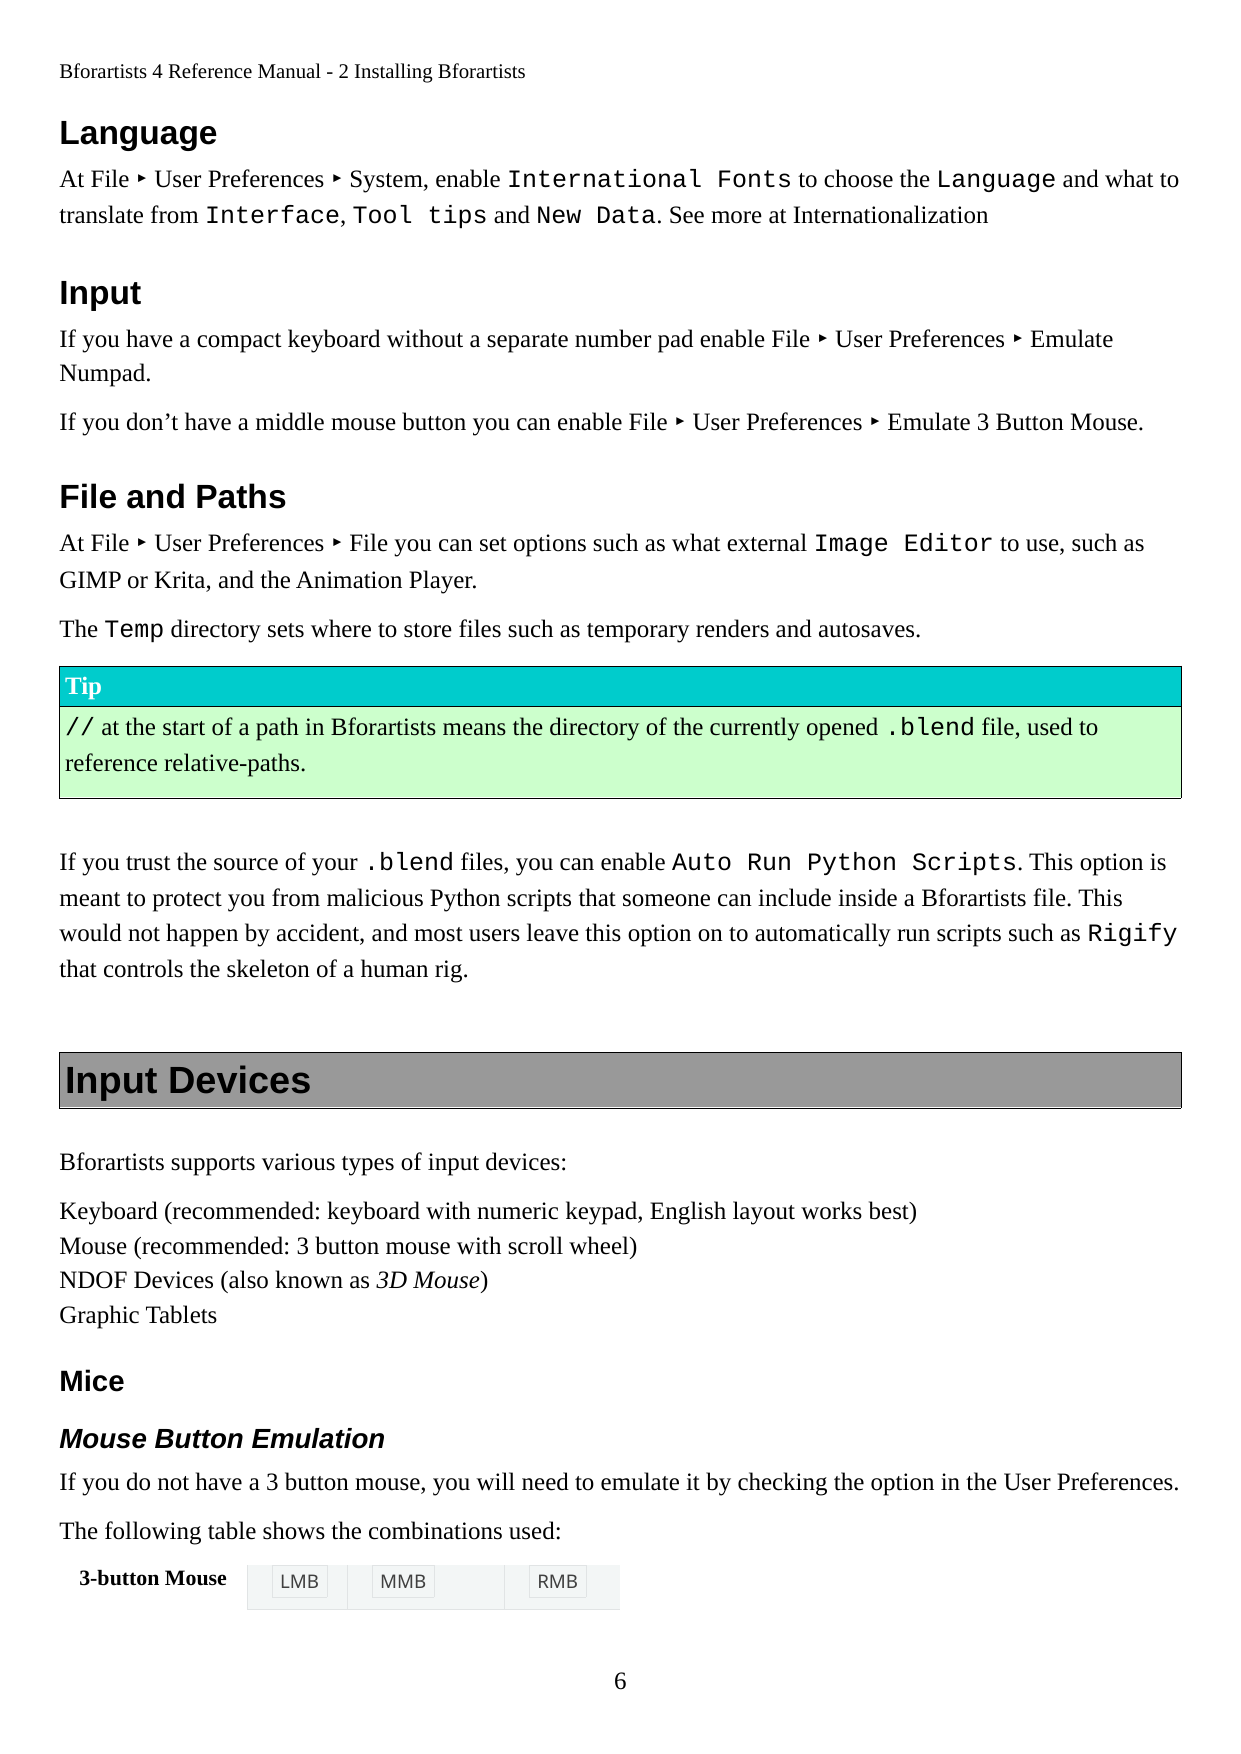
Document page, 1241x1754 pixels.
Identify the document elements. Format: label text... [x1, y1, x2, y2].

text At File ‣ User Preferences ‣ System, enable International Fonts to choose the Language and what to translate from Interface, Tool tips and New Data. See more at Internationalization [59, 164, 1181, 231]
text If you have a compact keyboard without a separate number pad enable File ‣ User Preferences ‣ Emulate Numpad. [59, 324, 1181, 387]
table_header RMB [505, 1565, 620, 1609]
subtitle Input [59, 273, 1181, 311]
subtitle Mice [59, 1363, 1181, 1397]
text If you don’t have a middle mouse button you can enable File ‣ User Preferences ‣ Emulate 3 Button Mouse. [59, 407, 1181, 436]
table_header Tip [60, 667, 1181, 706]
text If you trust the source of your .blend files, you can enable Auto Run Python Scripts. This option is meant to protect you from malicious Python scripts that someone can include inside a Bforartists file. This would not happen by accident, and most users leave this option on to automatically run scripts such as Rigify that controls the skeleton of a human rig. [59, 847, 1181, 983]
text Bforartists supports various types of input devices: [59, 1109, 1181, 1176]
table_header Input Devices [60, 1053, 1181, 1107]
text The Temp directory sets where to store files such as temporary renders and autosaves. [59, 614, 1181, 645]
table_header 3-button Mouse [59, 1565, 247, 1609]
text At File ‣ User Preferences ‣ File you can set options such as what external Image Editor to use, such as GIMP or Krita, and the Animation Player. [59, 528, 1181, 594]
text Keyboard (recommended: keyboard with numeric keypad, English layout works best) Mouse (recommended: 3 button mouse with scroll wheel) NDOF Devices (also known as 3D Mouse) Graphic Tablets [59, 1196, 1181, 1329]
table_cell // at the start of a path in Bforartists means the directory of the currently opened .blend file, used to reference relative-paths. [60, 707, 1181, 797]
table_header MMB [348, 1565, 504, 1609]
text If you do not have a 3 button mouse, you will need to emulate it by checking the option in the User Preferences. [59, 1467, 1181, 1495]
text The following table shows the combinations used: [59, 1516, 1181, 1544]
table_header LMB [248, 1565, 347, 1609]
subtitle File and Paths [59, 477, 1181, 516]
subtitle Language [59, 113, 1181, 151]
subtitle Mouse Button Emulation [59, 1422, 1181, 1454]
